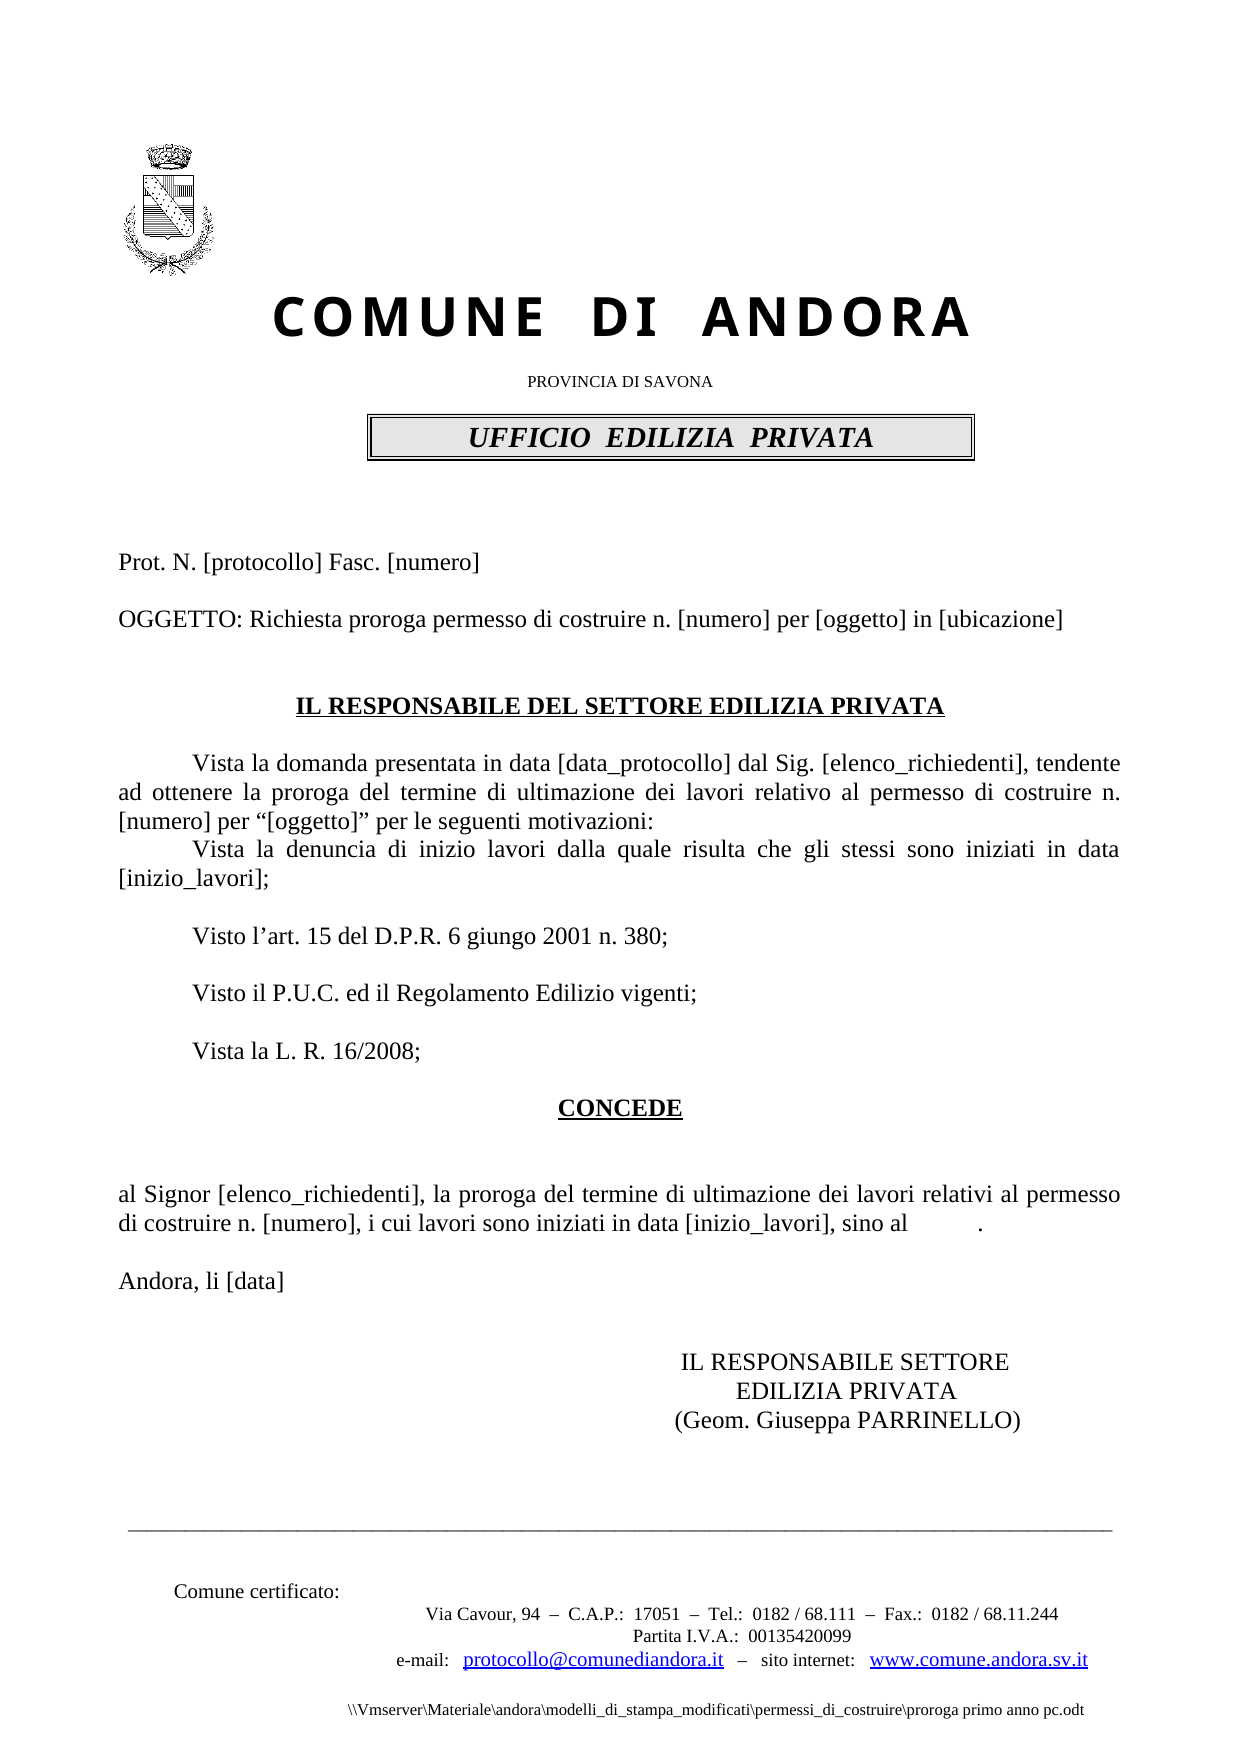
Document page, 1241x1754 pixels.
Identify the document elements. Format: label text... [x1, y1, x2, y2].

text Andora, li [data] [118, 1266, 1122, 1294]
text al Signor [elenco_richiedenti], la proroga del termine di ultimazione dei lavori relativi al permesso di costruire n. [numero], i cui lavori sono iniziati in data [inizio_lavori], sino al . [118, 1179, 1122, 1237]
text Visto l’art. 15 del D.P.R. 6 giungo 2001 n. 380; [118, 921, 1122, 949]
text PROVINCIA DI SAVONA [118, 372, 1122, 391]
text (Geom. Giuseppa PARRINELLO) [118, 1405, 1122, 1433]
text EDILIZIA PRIVATA [487, 1376, 1122, 1405]
text Prot. N. [protocollo] Fasc. [numero] [118, 547, 1122, 576]
text IL RESPONSABILE SETTORE [118, 1347, 1122, 1376]
text Vista la L. R. 16/2008; [118, 1036, 1122, 1064]
picture [118, 142, 219, 279]
text IL RESPONSABILE DEL SETTORE EDILIZIA PRIVATA [118, 691, 1122, 719]
text Vista la domanda presentata in data [data_protocollo] dal Sig. [elenco_richiedenti], tendente ad ottenere la proroga del termine di ultimazione dei lavori relativo al permesso di costruire n. [numero] per “[oggetto]” per le seguenti motivazioni: [118, 748, 1122, 834]
text Vista la denuncia di inizio lavori dalla quale risulta che gli stessi sono iniziati in data [inizio_lavori]; [118, 834, 1122, 892]
text COMUNE DI ANDORA [118, 279, 1122, 352]
text OGGETTO: Richiesta proroga permesso di costruire n. [numero] per [oggetto] in [ubicazione] [118, 604, 1122, 633]
text Visto il P.U.C. ed il Regolamento Edilizio vigenti; [118, 978, 1122, 1007]
text CONCEDE [118, 1093, 1122, 1122]
text UFFICIO EDILIZIA PRIVATA [373, 420, 969, 454]
